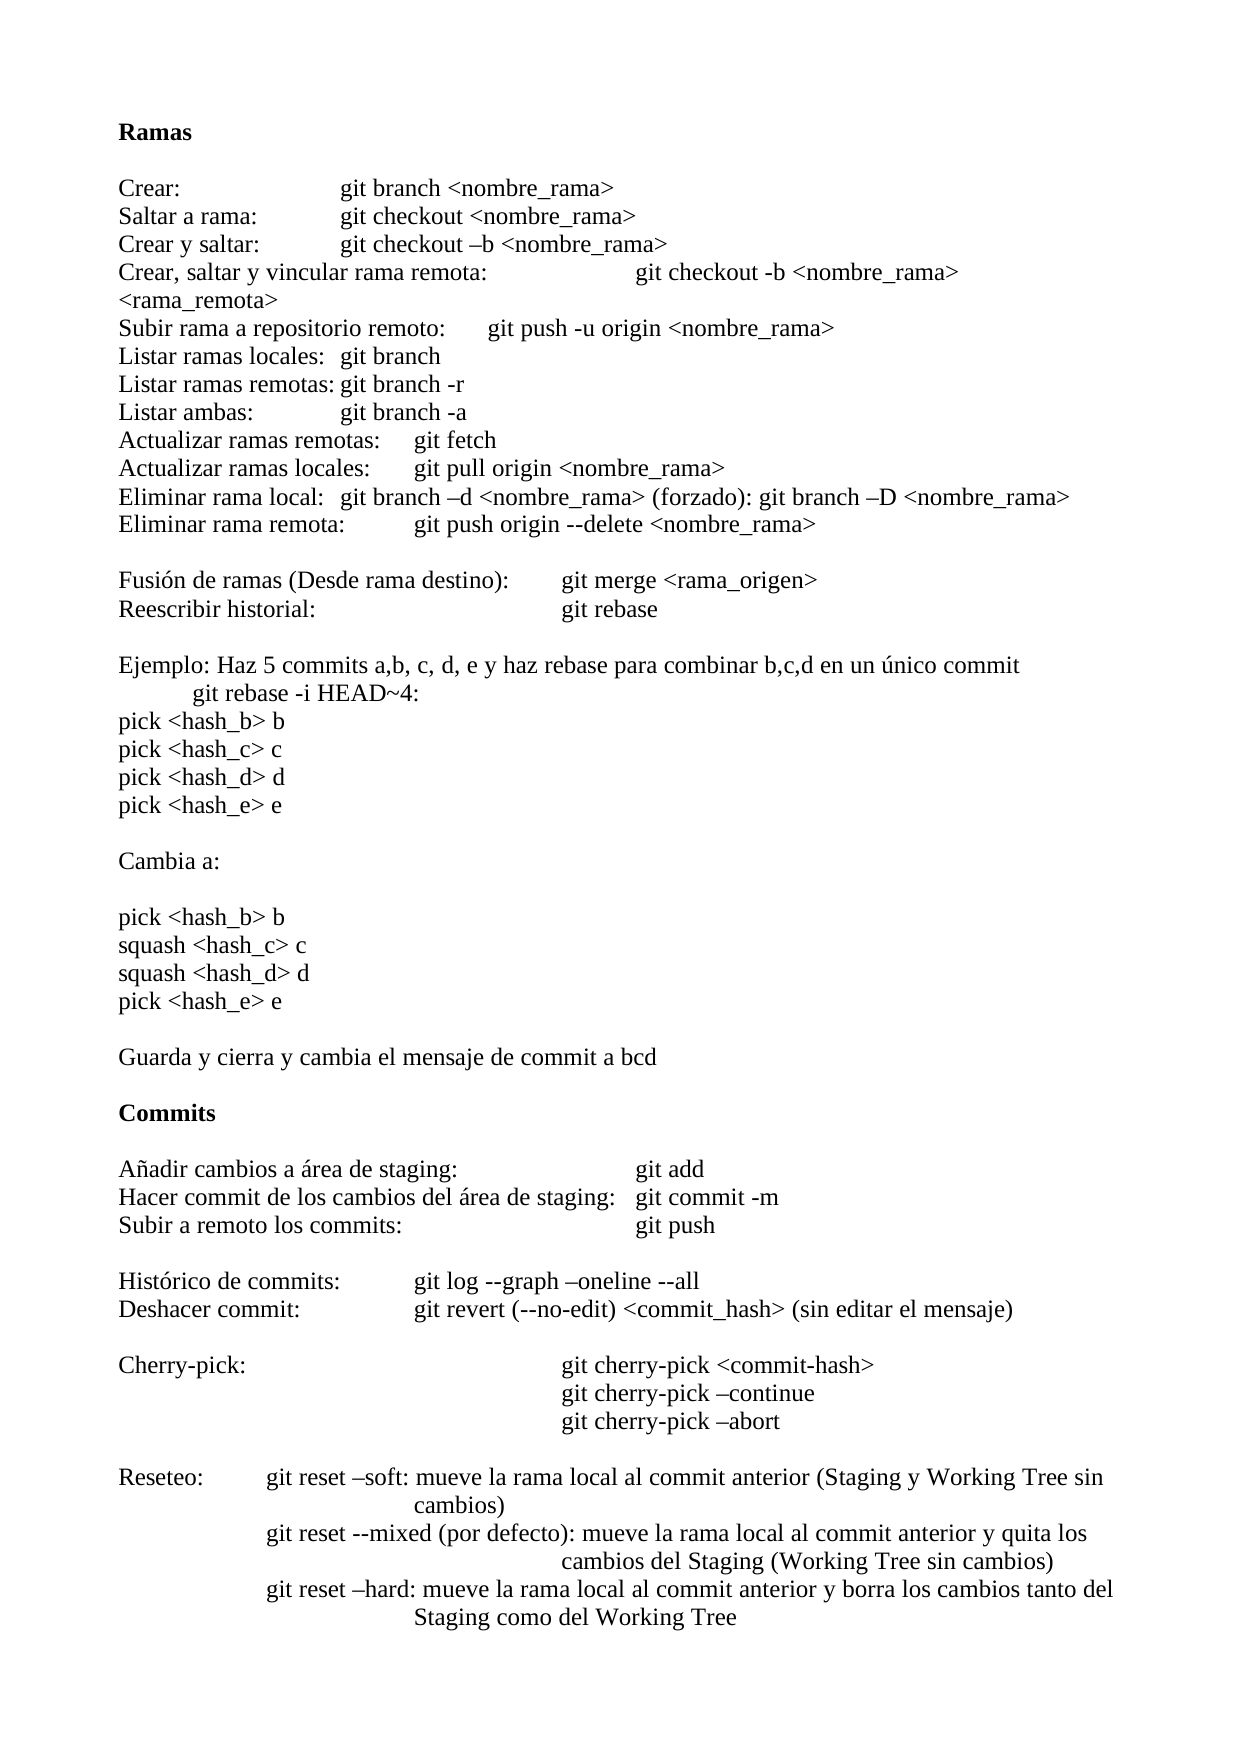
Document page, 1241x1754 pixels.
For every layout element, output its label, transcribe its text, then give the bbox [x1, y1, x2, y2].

text Guarda y cierra y cambia el mensaje de commit a bcd [118, 1043, 1122, 1071]
text Reescribir historial: git rebase [118, 594, 1122, 622]
text pick <hash_c> c [118, 734, 1122, 763]
text Crear: git branch <nombre_rama> [118, 174, 1122, 202]
text Ramas [118, 118, 1122, 146]
text git reset --mixed (por defecto): mueve la rama local al commit anterior y quita los cambios del Staging (Working Tree sin cambios) [118, 1519, 1122, 1575]
text Añadir cambios a área de staging: git add [118, 1155, 1122, 1183]
text Ejemplo: Haz 5 commits a,b, c, d, e y haz rebase para combinar b,c,d en un único commit [118, 651, 1122, 678]
text Deshacer commit: git revert (--no-edit) <commit_hash> (sin editar el mensaje) [118, 1295, 1122, 1323]
text pick <hash_e> e [118, 791, 1122, 819]
text Subir rama a repositorio remoto: git push -u origin <nombre_rama> [118, 314, 1122, 342]
text Reseteo: git reset –soft: mueve la rama local al commit anterior (Staging y Working Tree sin cambios) [118, 1463, 1122, 1519]
text git cherry-pick –continue [118, 1379, 1122, 1407]
text Subir a remoto los commits: git push [118, 1211, 1122, 1239]
text pick <hash_b> b [118, 903, 1122, 931]
text pick <hash_d> d [118, 763, 1122, 791]
text git cherry-pick –abort [118, 1407, 1122, 1435]
text pick <hash_e> e [118, 987, 1122, 1015]
text Listar ambas: git branch -a [118, 398, 1122, 426]
text Listar ramas remotas: git branch -r [118, 370, 1122, 398]
text git reset –hard: mueve la rama local al commit anterior y borra los cambios tanto del Staging como del Working Tree [118, 1575, 1122, 1631]
text Actualizar ramas locales: git pull origin <nombre_rama> [118, 454, 1122, 482]
text Eliminar rama remota: git push origin --delete <nombre_rama> [118, 510, 1122, 538]
text squash <hash_c> c [118, 931, 1122, 959]
text Fusión de ramas (Desde rama destino): git merge <rama_origen> [118, 566, 1122, 594]
text Histórico de commits: git log --graph –oneline --all [118, 1267, 1122, 1295]
text Actualizar ramas remotas: git fetch [118, 426, 1122, 454]
text Saltar a rama: git checkout <nombre_rama> [118, 202, 1122, 230]
text squash <hash_d> d [118, 959, 1122, 987]
text git rebase -i HEAD~4: [118, 678, 1122, 707]
text Listar ramas locales: git branch [118, 342, 1122, 370]
text Cambia a: [118, 847, 1122, 875]
text Hacer commit de los cambios del área de staging: git commit -m [118, 1183, 1122, 1211]
text Crear, saltar y vincular rama remota: git checkout -b <nombre_rama> <rama_remota> [118, 258, 1122, 314]
text Crear y saltar: git checkout –b <nombre_rama> [118, 230, 1122, 258]
text Commits [118, 1099, 1122, 1127]
text pick <hash_b> b [118, 707, 1122, 734]
text Cherry-pick: git cherry-pick <commit-hash> [118, 1351, 1122, 1379]
text Eliminar rama local: git branch –d <nombre_rama> (forzado): git branch –D <nombre_rama> [118, 482, 1122, 510]
